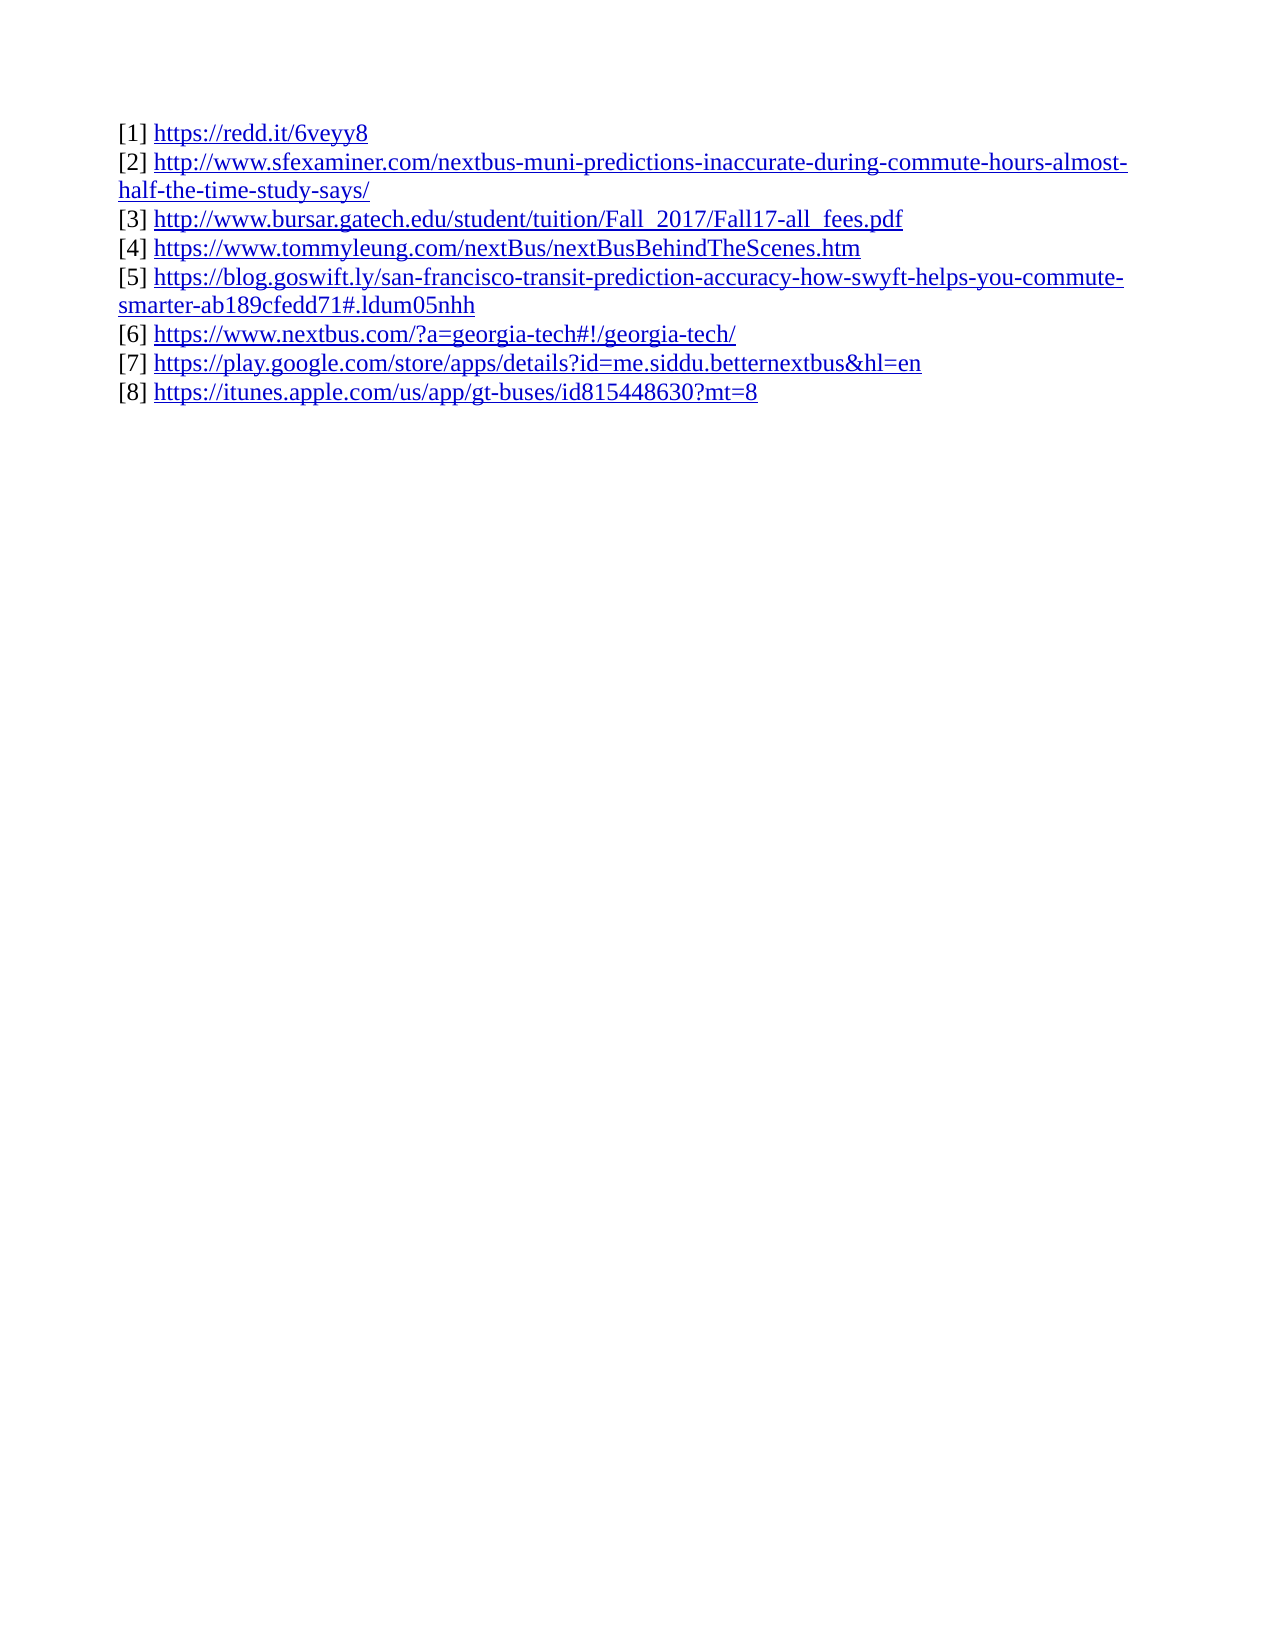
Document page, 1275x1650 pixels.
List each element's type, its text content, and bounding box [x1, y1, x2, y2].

text [6] https://www.nextbus.com/?a=georgia-tech#!/georgia-tech/ [118, 319, 1157, 348]
text [1] https://redd.it/6veyy8 [118, 118, 1157, 147]
text [4] https://www.tommyleung.com/nextBus/nextBusBehindTheScenes.htm [118, 233, 1157, 262]
text [2] http://www.sfexaminer.com/nextbus-muni-predictions-inaccurate-during-commute-hours-almost-half-the-time-study-says/ [118, 147, 1157, 204]
text [7] https://play.google.com/store/apps/details?id=me.siddu.betternextbus&hl=en [118, 348, 1157, 377]
text [5] https://blog.goswift.ly/san-francisco-transit-prediction-accuracy-how-swyft-helps-you-commute-smarter-ab189cfedd71#.ldum05nhh [118, 262, 1157, 319]
text [8] https://itunes.apple.com/us/app/gt-buses/id815448630?mt=8 [118, 377, 1157, 406]
text [3] http://www.bursar.gatech.edu/student/tuition/Fall_2017/Fall17-all_fees.pdf [118, 204, 1157, 233]
